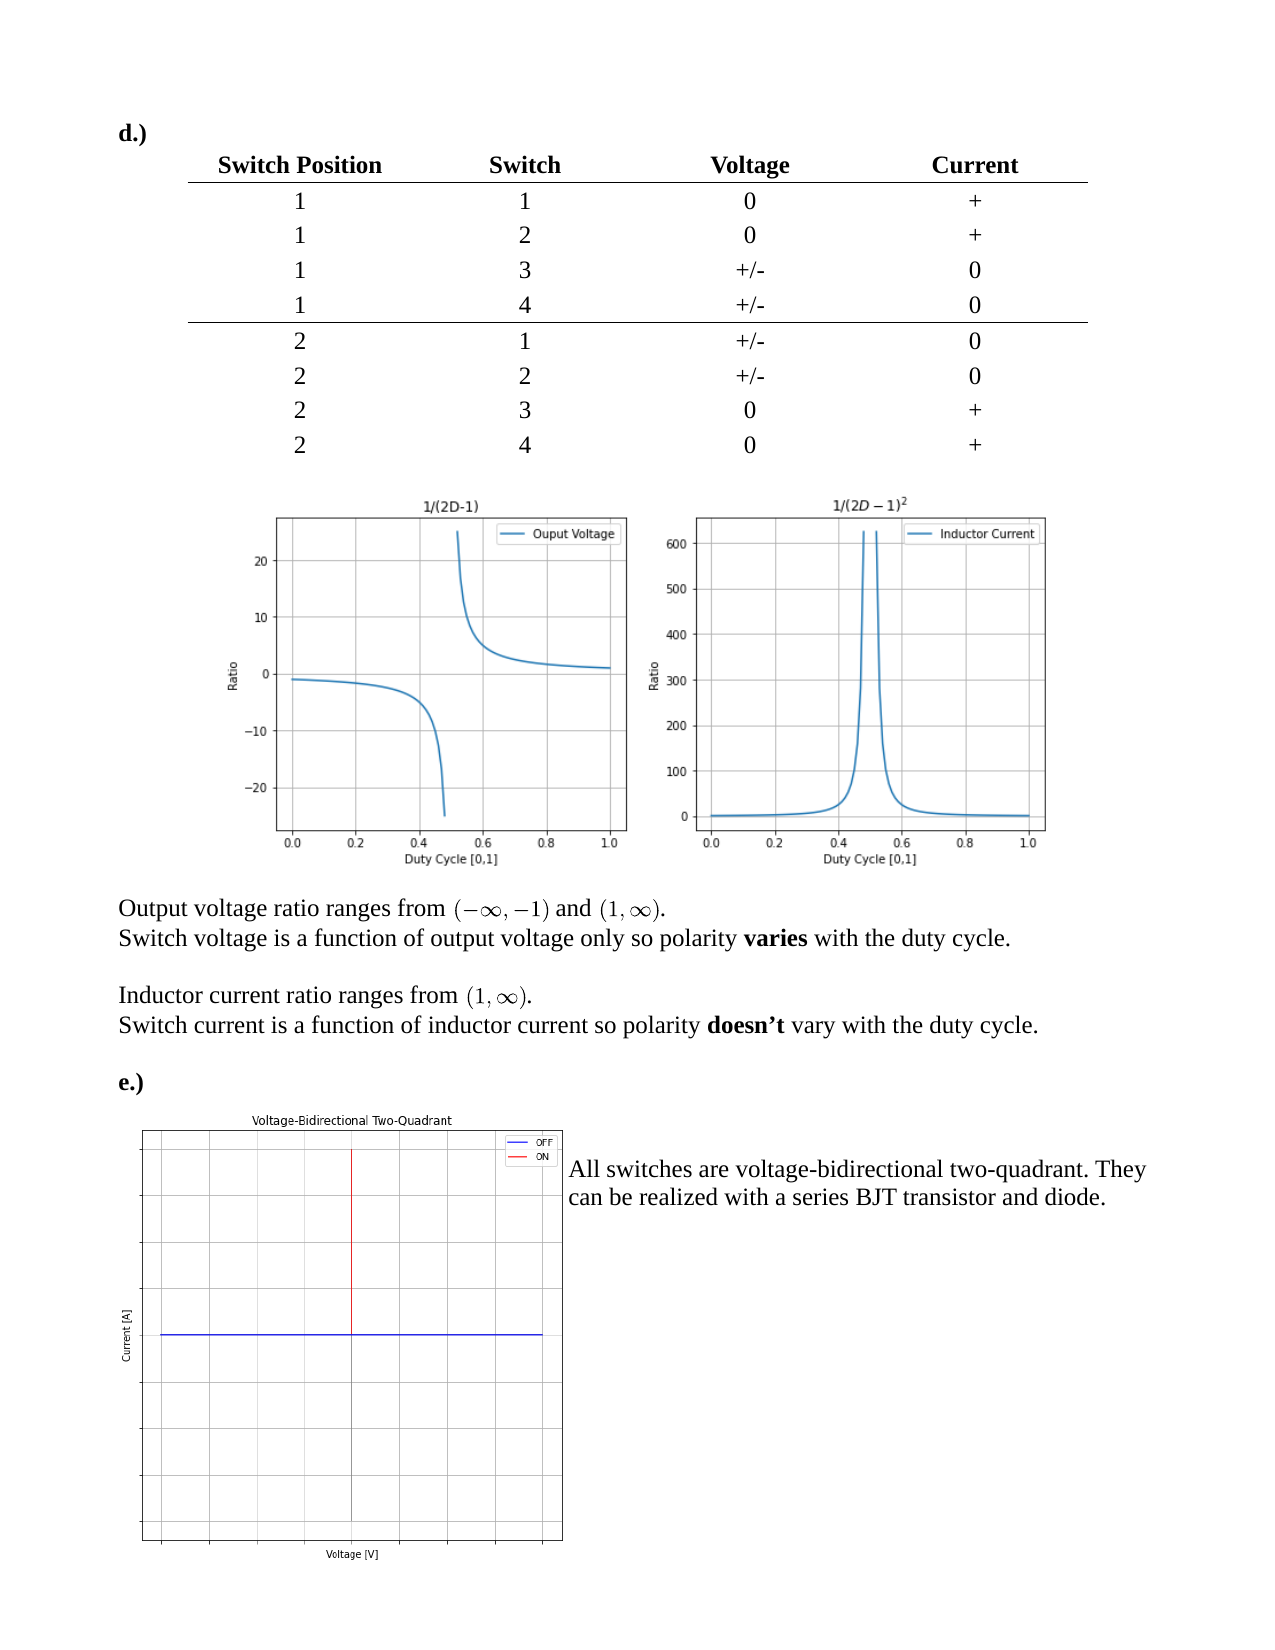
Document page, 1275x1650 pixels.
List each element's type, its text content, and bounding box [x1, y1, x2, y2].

table_cell 1 [188, 183, 412, 217]
table_cell +/- [638, 252, 862, 287]
text Switch current is a function of inductor current so polarity doesn’t vary with the duty cycle. [118, 1010, 1157, 1039]
table_cell 0 [863, 252, 1087, 287]
table_cell +/- [638, 287, 862, 322]
table_cell +/- [638, 358, 862, 392]
table_cell + [863, 183, 1087, 217]
table_cell 1 [413, 183, 637, 217]
table_cell + [863, 393, 1087, 427]
table_header Voltage [638, 147, 862, 182]
table_cell 2 [188, 427, 412, 462]
table_cell 0 [638, 427, 862, 462]
table_header Switch Position [188, 147, 412, 182]
table_cell 2 [413, 358, 637, 392]
table_cell 2 [188, 393, 412, 427]
table_cell 0 [638, 393, 862, 427]
table_cell 2 [188, 358, 412, 392]
table_cell 0 [863, 323, 1087, 358]
text Inductor current ratio ranges from . [118, 980, 1157, 1010]
table_cell 2 [188, 323, 412, 358]
table_cell 4 [413, 287, 637, 322]
picture [118, 1110, 569, 1562]
table_cell 0 [863, 358, 1087, 392]
table_cell 1 [413, 323, 637, 358]
table_cell 3 [413, 252, 637, 287]
text e.) [118, 1067, 1157, 1096]
picture [221, 490, 1054, 875]
table_cell + [863, 218, 1087, 252]
table_cell 1 [188, 252, 412, 287]
table_cell 0 [638, 218, 862, 252]
table_cell 1 [188, 287, 412, 322]
table_cell 3 [413, 393, 637, 427]
text Switch voltage is a function of output voltage only so polarity varies with the duty cycle. [118, 923, 1157, 952]
text d.) [118, 118, 1157, 147]
text All switches are voltage-bidirectional two-quadrant. They can be realized with a series BJT transistor and diode. [569, 1154, 1157, 1211]
table_cell +/- [638, 323, 862, 358]
text Output voltage ratio ranges from and . [118, 893, 1157, 923]
table_cell 1 [188, 218, 412, 252]
table_cell 0 [638, 183, 862, 217]
table_header Switch [413, 147, 637, 182]
table_cell 2 [413, 218, 637, 252]
table_header Current [863, 147, 1087, 182]
table_cell 4 [413, 427, 637, 462]
table_cell 0 [863, 287, 1087, 322]
table_cell + [863, 427, 1087, 462]
